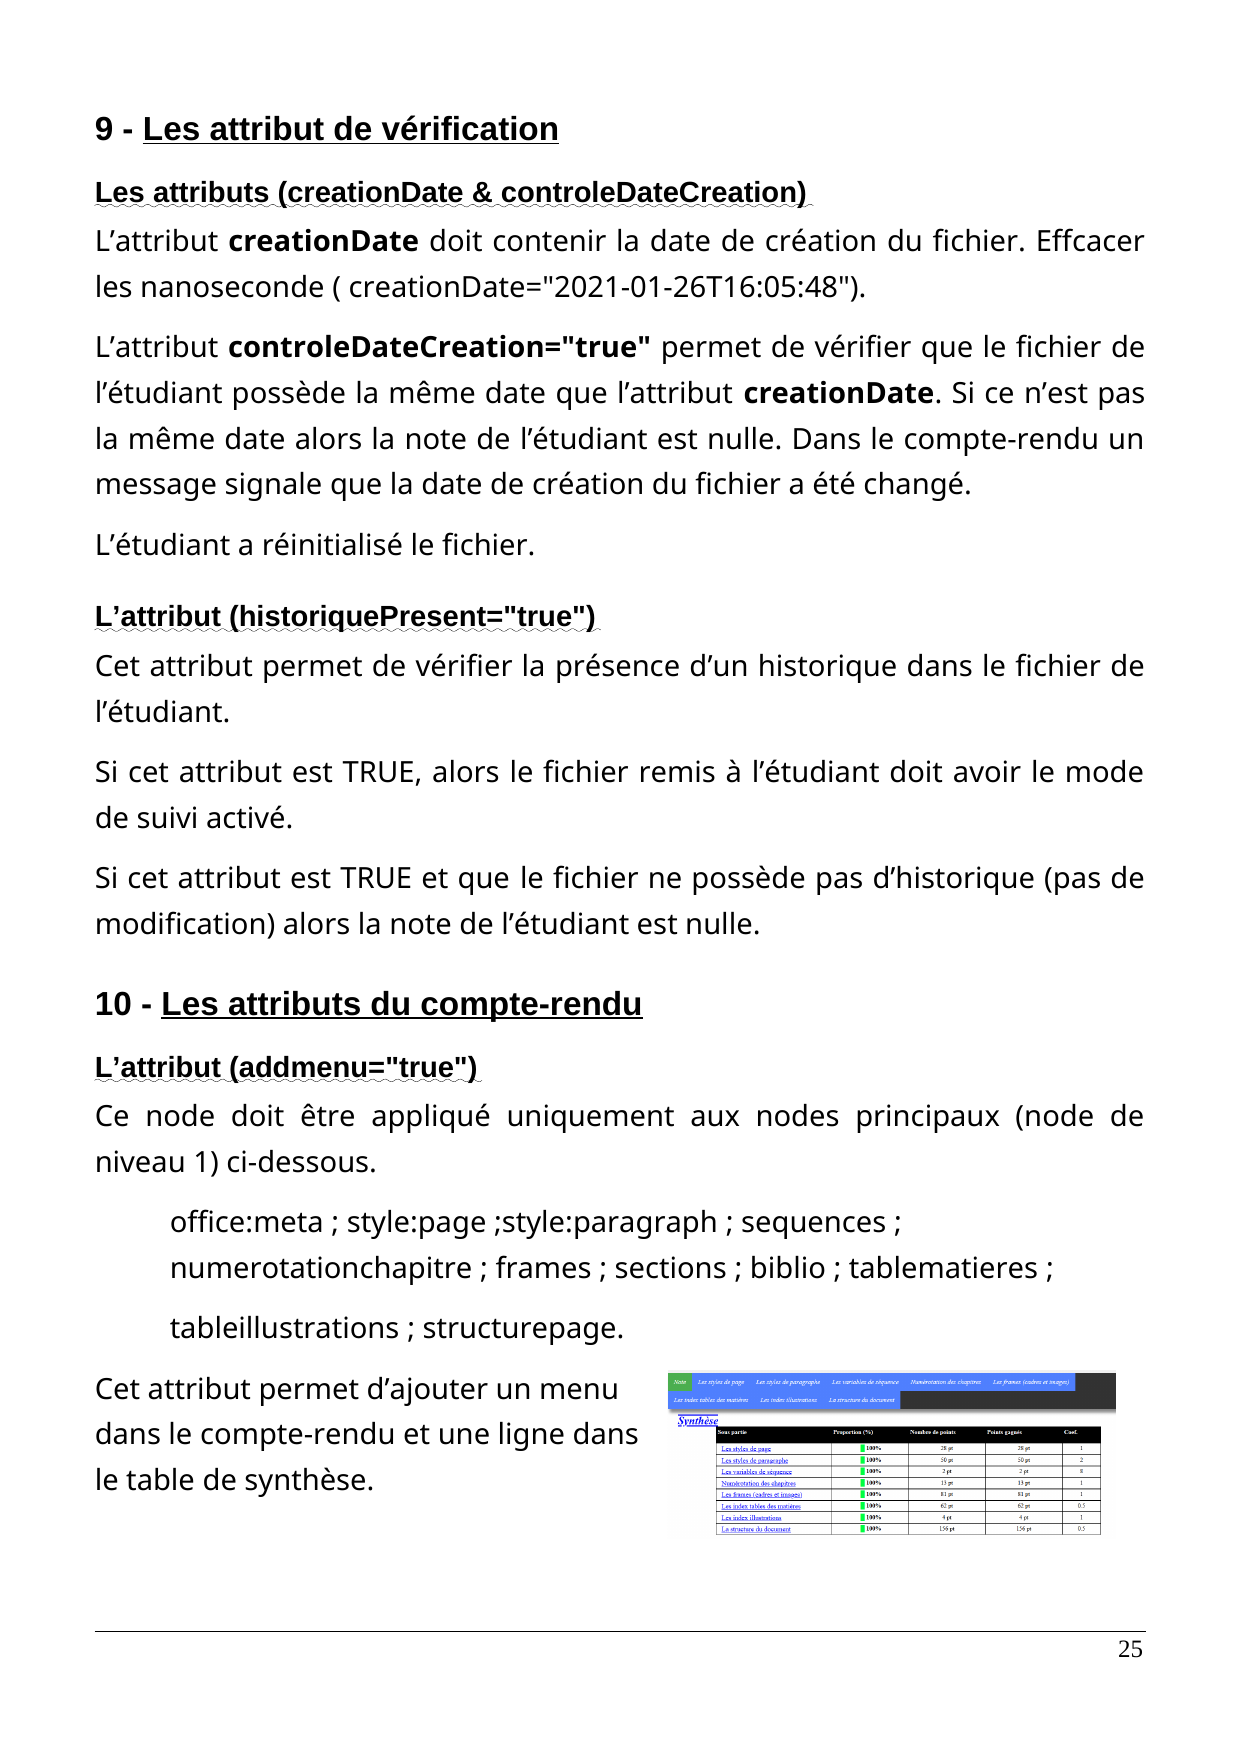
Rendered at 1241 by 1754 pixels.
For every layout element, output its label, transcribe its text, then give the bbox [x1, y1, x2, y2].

subtitle L’attribut (historiquePresent="true") [94, 599, 1146, 633]
text L’attribut controleDateCreation="true" permet de vérifier que le fichier de l’étudiant possède la même date que l’attribut creationDate. Si ce n’est pas la même date alors la note de l’étudiant est nulle. Dans le compte-rendu un message signale que la date de création du fichier a été changé. [94, 327, 1146, 503]
text L’attribut creationDate doit contenir la date de création du fichier. Effcacer les nanoseconde ( creationDate="2021-01-26T16:05:48"). [94, 221, 1146, 306]
picture [667, 1370, 1116, 1539]
subtitle Les attributs (creationDate & controleDateCreation) [94, 175, 1146, 208]
text Cet attribut permet d’ajouter un menu dans le compte-rendu et une ligne dans le table de synthèse. [94, 1368, 1146, 1499]
subtitle Les attributs du compte-rendu [94, 984, 1146, 1022]
subtitle Les attribut de vérification [94, 109, 1146, 148]
text Si cet attribut est TRUE, alors le fichier remis à l’étudiant doit avoir le mode de suivi activé. [94, 751, 1146, 837]
subtitle L’attribut (addmenu="true") [94, 1049, 1146, 1083]
text tableillustrations ; structurepage. [169, 1308, 1146, 1347]
text Cet attribut permet de vérifier la présence d’un historique dans le fichier de l’étudiant. [94, 645, 1146, 731]
text office:meta ; style:page ;style:paragraph ; sequences ; numerotationchapitre ; frames ; sections ; biblio ; tablematieres ; [169, 1202, 1146, 1287]
text Ce node doit être appliqué uniquement aux nodes principaux (node de niveau 1) ci-dessous. [94, 1096, 1146, 1181]
text L’étudiant a réinitialisé le fichier. [94, 524, 1146, 564]
text Si cet attribut est TRUE et que le fichier ne possède pas d’historique (pas de modification) alors la note de l’étudiant est nulle. [94, 857, 1146, 943]
